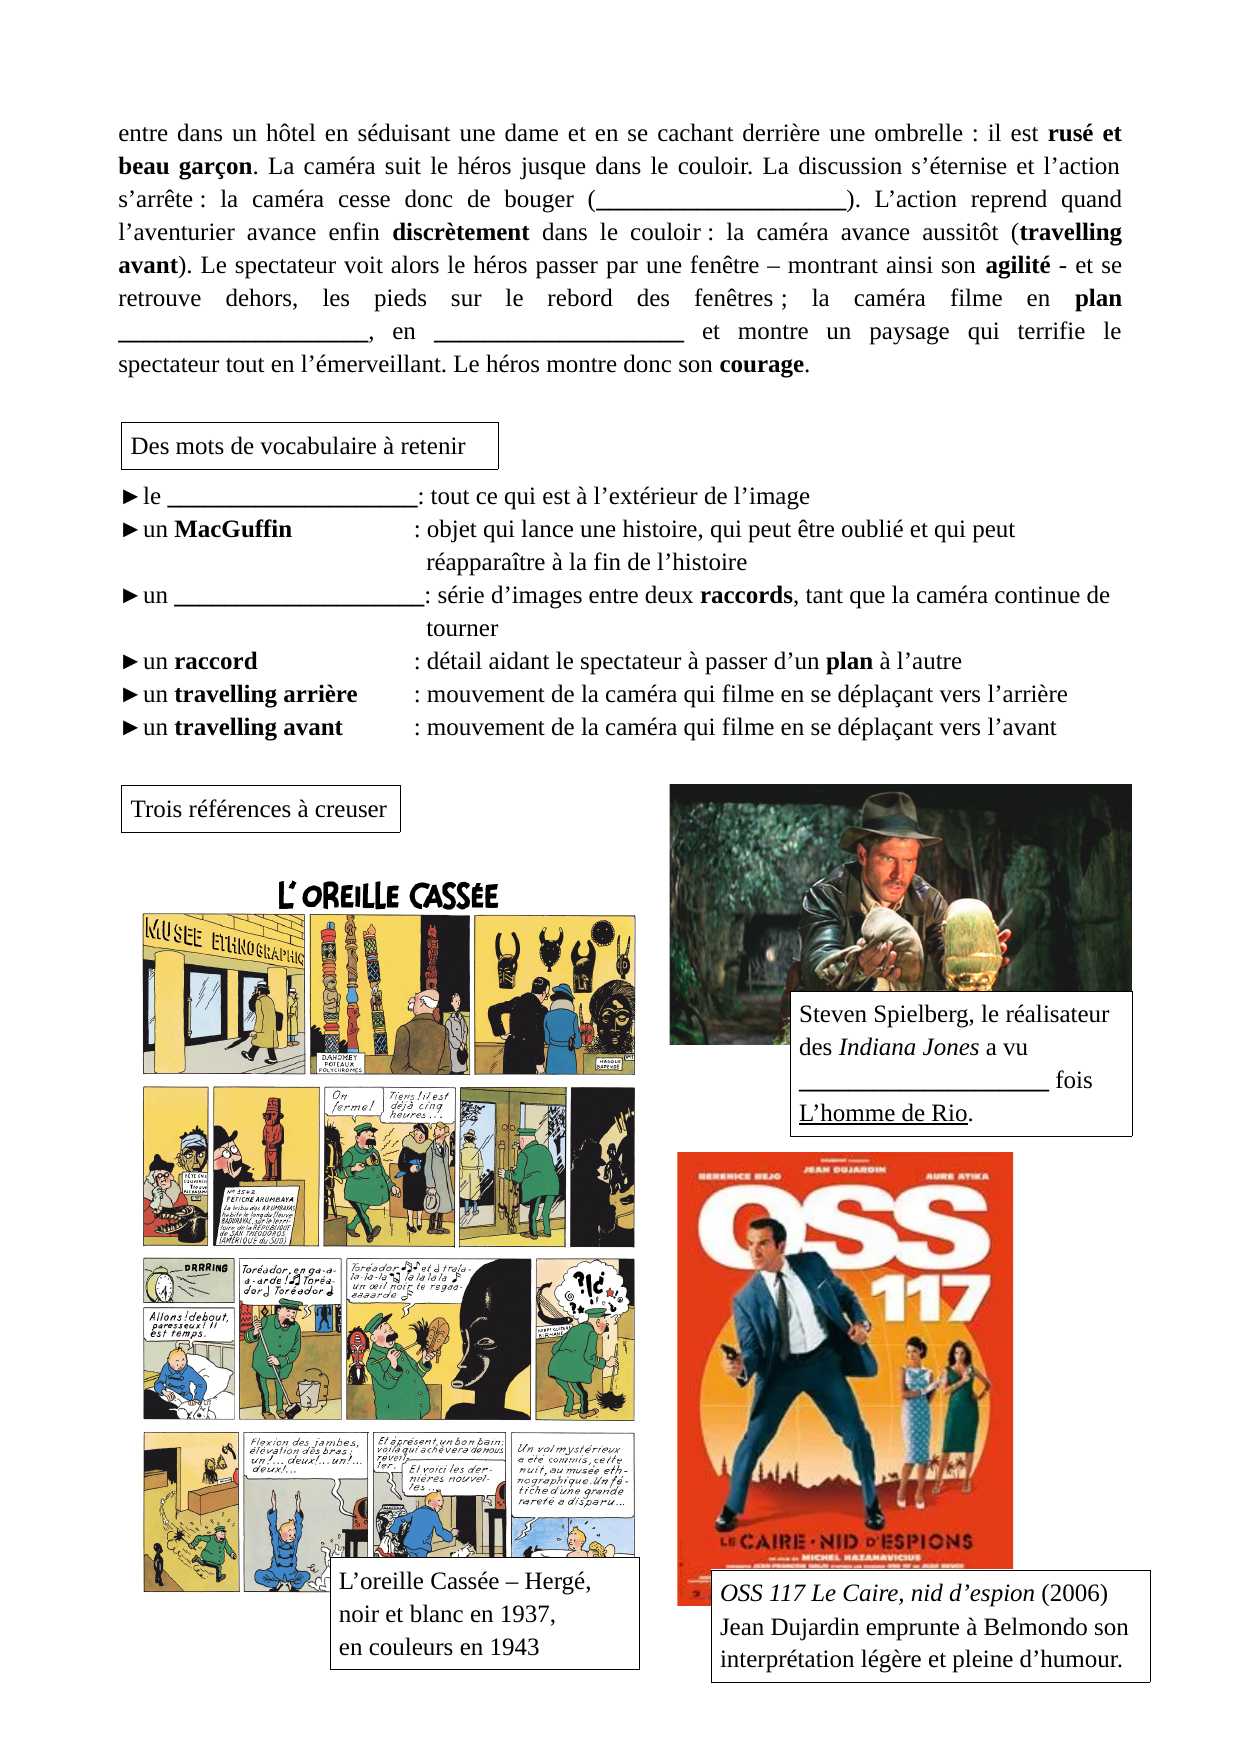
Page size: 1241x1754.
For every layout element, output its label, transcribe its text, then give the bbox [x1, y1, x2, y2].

text ►le ____________________: tout ce qui est à l’extérieur de l’image [118, 481, 1122, 510]
text réapparaître à la fin de l’histoire [118, 547, 1122, 576]
text Steven Spielberg, le réalisateur des Indiana Jones a vu ____________________ fois L’homme de Rio. [799, 999, 1123, 1127]
text Trois références à creuser [130, 794, 391, 823]
text ►un MacGuffin : objet qui lance une histoire, qui peut être oublié et qui peut [118, 514, 1122, 543]
picture [677, 1152, 1014, 1606]
text ►un raccord : détail aidant le spectateur à passer d’un plan à l’autre [118, 646, 1122, 675]
text ►un travelling arrière : mouvement de la caméra qui filme en se déplaçant vers l’arrière [118, 679, 1122, 708]
text OSS 117 Le Caire, nid d’espion (2006) Jean Dujardin emprunte à Belmondo son interprétation légère et pleine d’humour. [720, 1578, 1141, 1673]
text entre dans un hôtel en séduisant une dame et en se cachant derrière une ombrelle : il est rusé et beau garçon. La caméra suit le héros jusque dans le couloir. La discussion s’éternise et l’action s’arrête : la caméra cesse donc de bouger (____________________). L’action reprend quand l’aventurier avance enfin discrètement dans le couloir : la caméra avance aussitôt (travelling avant). Le spectateur voit alors le héros passer par une fenêtre – montrant ainsi son agilité - et se retrouve dehors, les pieds sur le rebord des fenêtres ; la caméra filme en plan ____________________, en ____________________ et montre un paysage qui terrifie le spectateur tout en l’émerveillant. Le héros montre donc son courage. [118, 118, 1122, 378]
text ►un ____________________: série d’images entre deux raccords, tant que la caméra continue de [118, 580, 1122, 609]
text ►un travelling avant : mouvement de la caméra qui filme en se déplaçant vers l’avant [118, 712, 1122, 741]
text L’oreille Cassée – Hergé, noir et blanc en 1937, en couleurs en 1943 [339, 1566, 630, 1661]
text Des mots de vocabulaire à retenir [130, 431, 489, 460]
picture [126, 866, 652, 1654]
text tourner [118, 613, 1122, 642]
picture [669, 784, 1132, 1045]
